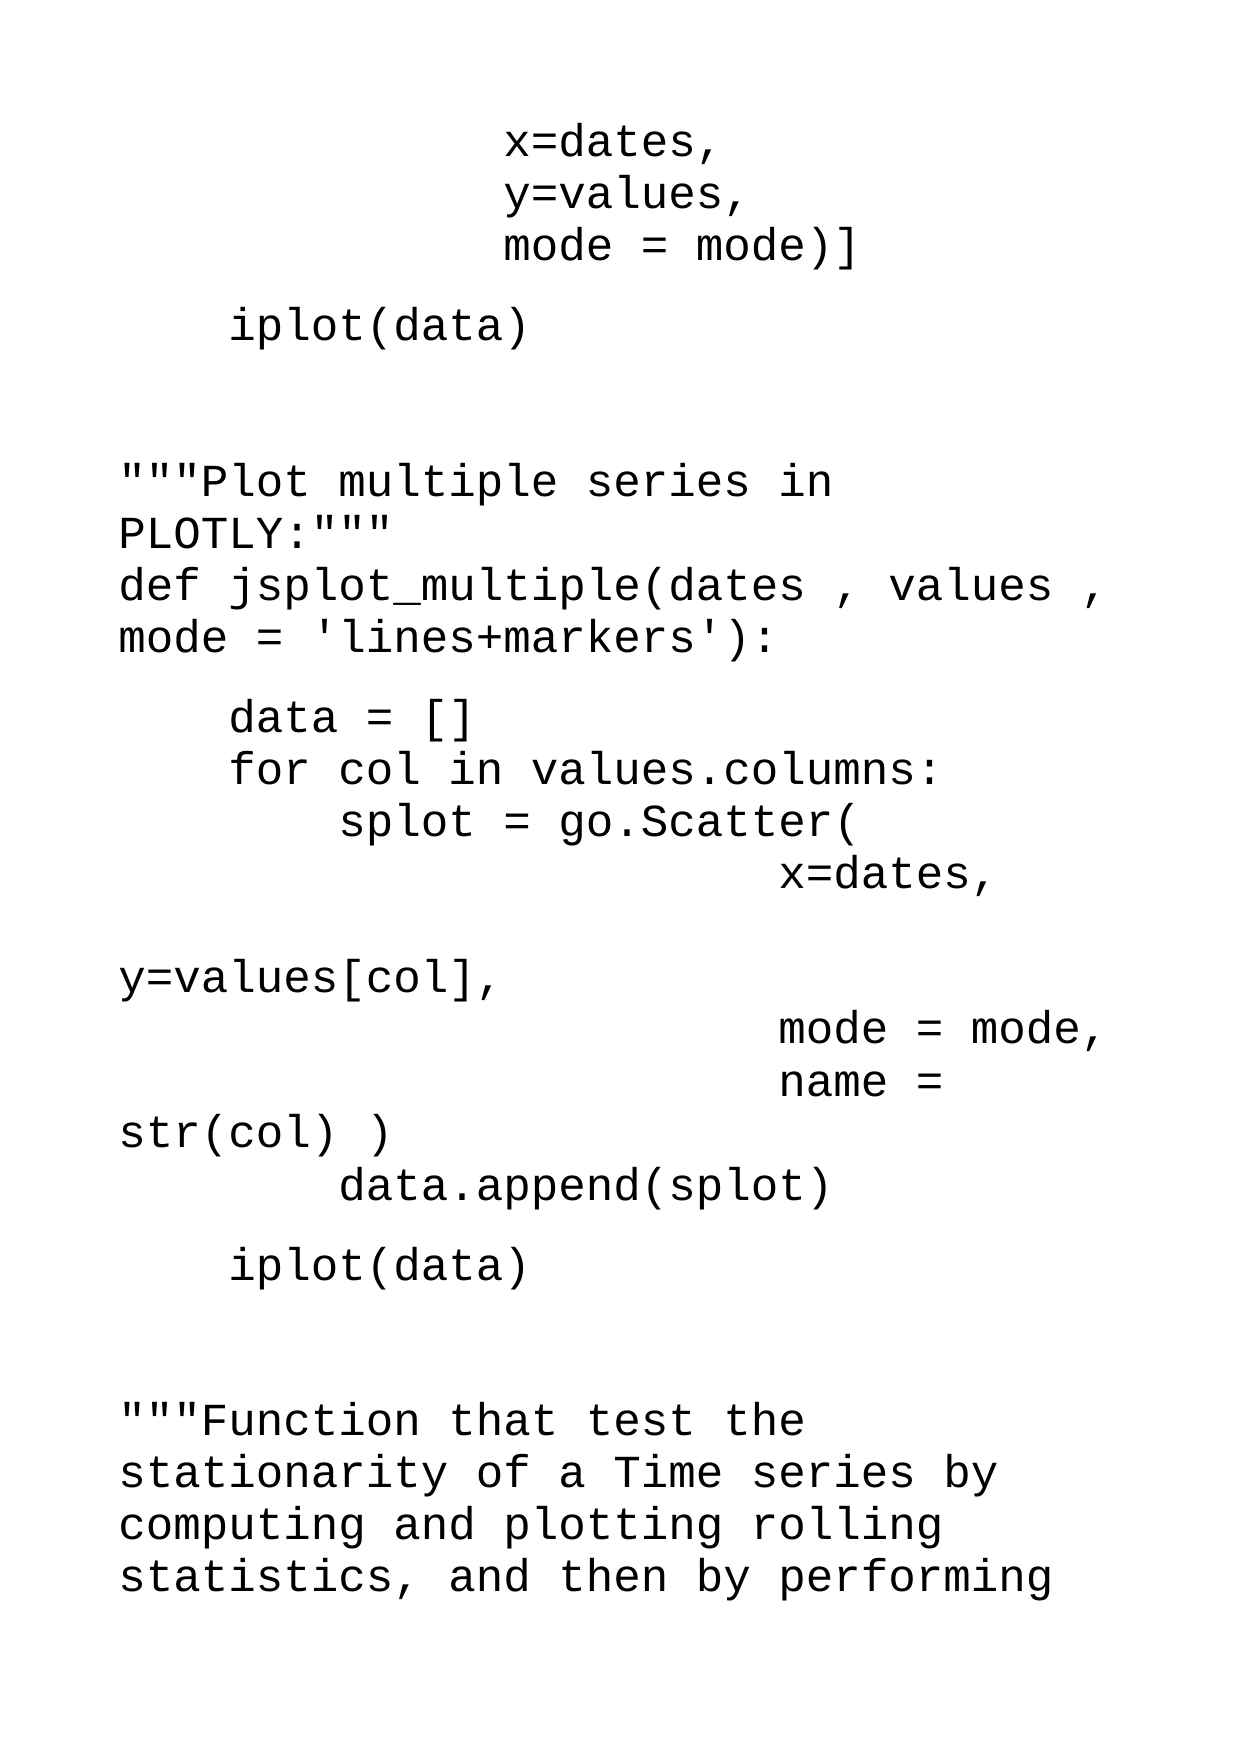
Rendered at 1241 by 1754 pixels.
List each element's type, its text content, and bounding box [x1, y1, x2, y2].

text x=dates, [118, 118, 1122, 170]
text y=values[col], [118, 902, 1122, 1006]
text computing and plotting rolling statistics, and then by performing [118, 1502, 1122, 1606]
text y=values, [118, 170, 1122, 222]
text data = [] [118, 694, 1122, 746]
text for col in values.columns: [118, 746, 1122, 798]
text """Plot multiple series in PLOTLY:""" [118, 458, 1122, 562]
text data.append(splot) [118, 1162, 1122, 1214]
text """Function that test the stationarity of a Time series by [118, 1398, 1122, 1502]
text def jsplot_multiple(dates , values , mode = 'lines+markers'): [118, 562, 1122, 666]
text iplot(data) [118, 1242, 1122, 1294]
text mode = mode)] [118, 222, 1122, 274]
text splot = go.Scatter( [118, 798, 1122, 850]
text name = str(col) ) [118, 1058, 1122, 1162]
text x=dates, [118, 850, 1122, 902]
text iplot(data) [118, 302, 1122, 354]
text mode = mode, [118, 1006, 1122, 1058]
